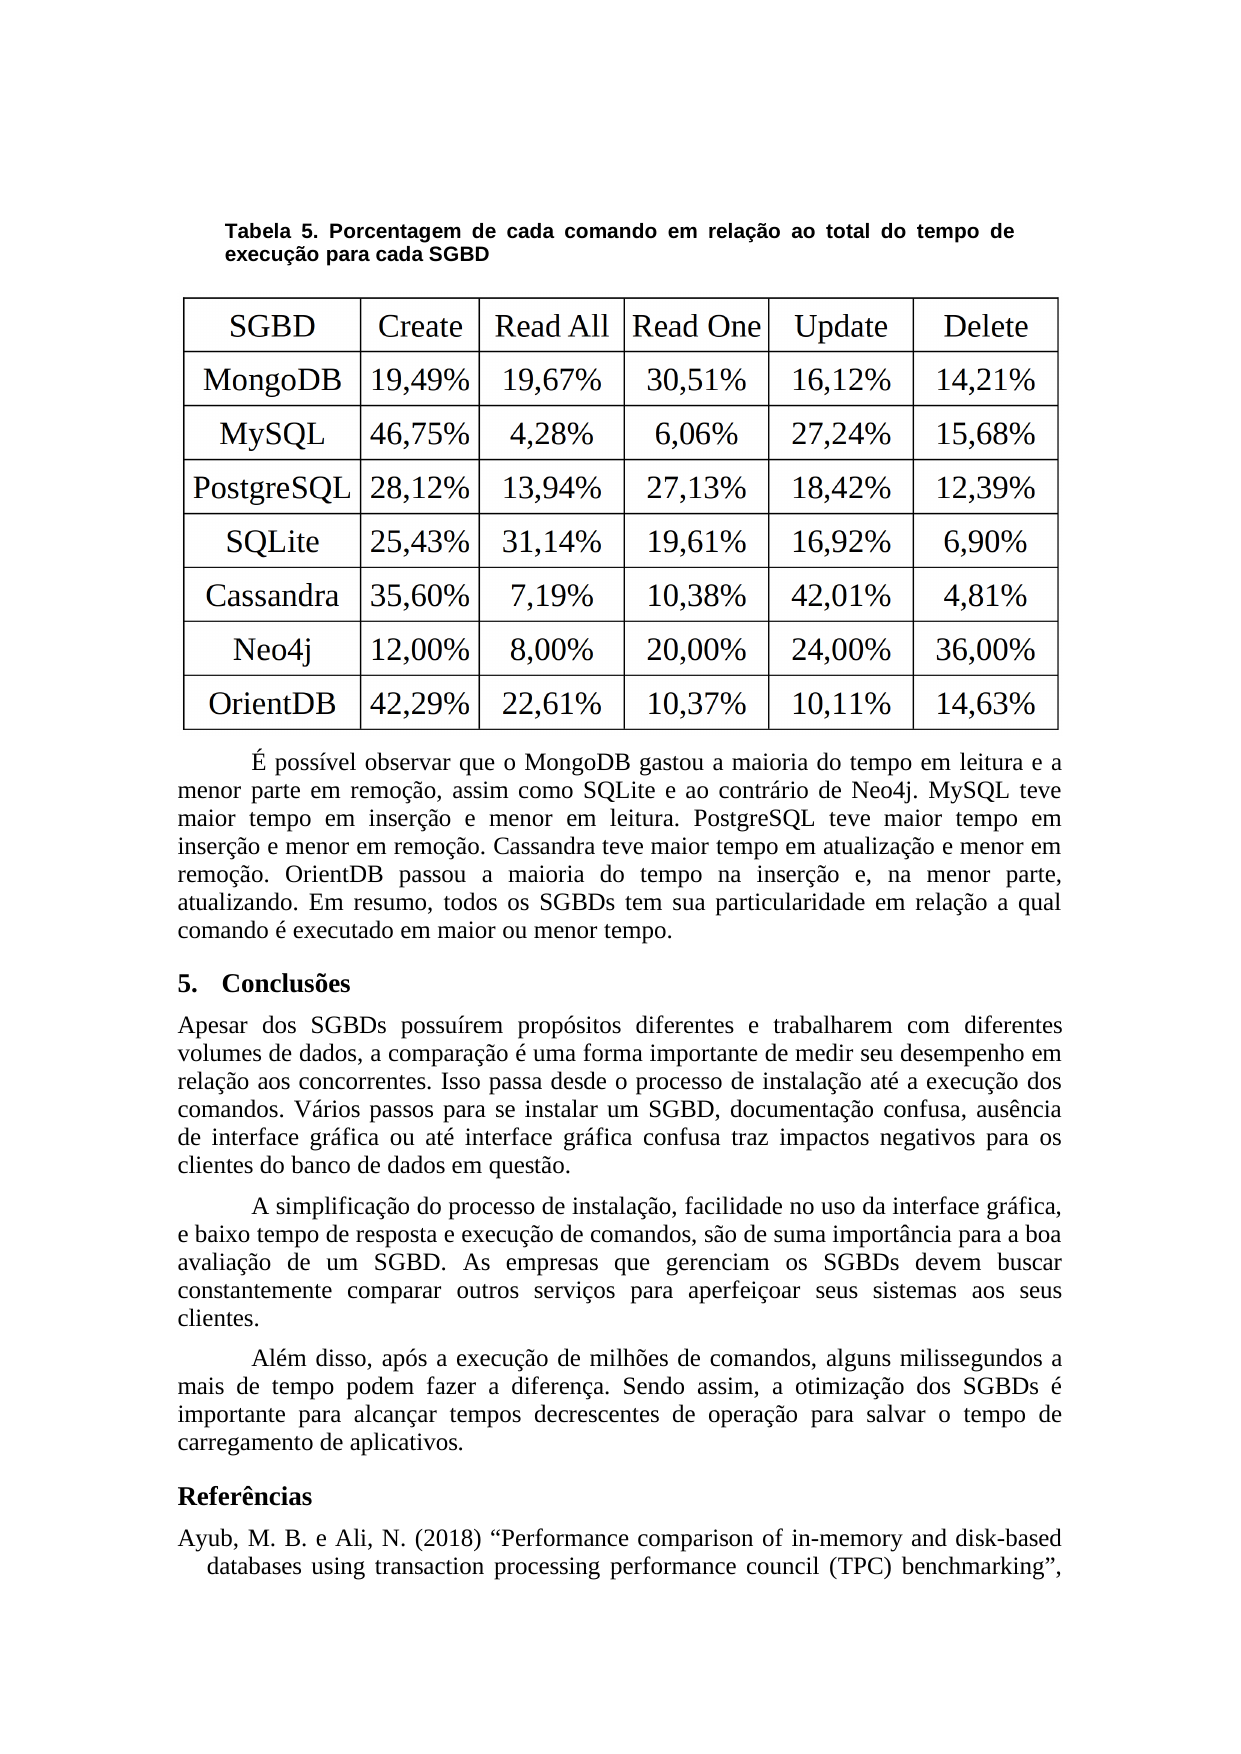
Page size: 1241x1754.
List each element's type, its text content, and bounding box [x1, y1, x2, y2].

text Tabela 5. Porcentagem de cada comando em relação ao total do tempo de execução para cada SGBD [224, 219, 1016, 266]
text Ayub, M. B. e Ali, N. (2018) “Performance comparison of in-memory and disk-based databases using transaction processing performance council (TPC) benchmarking”, [177, 1523, 1063, 1579]
picture [177, 291, 1063, 736]
text Apesar dos SGBDs possuírem propósitos diferentes e trabalharem com diferentes volumes de dados, a comparação é uma forma importante de medir seu desempenho em relação aos concorrentes. Isso passa desde o processo de instalação até a execução dos comandos. Vários passos para se instalar um SGBD, documentação confusa, ausência de interface gráfica ou até interface gráfica confusa traz impactos negativos para os clientes do banco de dados em questão. [177, 1011, 1063, 1179]
text A simplificação do processo de instalação, facilidade no uso da interface gráfica, e baixo tempo de resposta e execução de comandos, são de suma importância para a boa avaliação de um SGBD. As empresas que gerenciam os SGBDs devem buscar constantemente comparar outros serviços para aperfeiçoar seus sistemas aos seus clientes. [177, 1192, 1063, 1332]
text Além disso, após a execução de milhões de comandos, alguns milissegundos a mais de tempo podem fazer a diferença. Sendo assim, a otimização dos SGBDs é importante para alcançar tempos decrescentes de operação para salvar o tempo de carregamento de aplicativos. [177, 1344, 1063, 1456]
text É possível observar que o MongoDB gastou a maioria do tempo em leitura e a menor parte em remoção, assim como SQLite e ao contrário de Neo4j. MySQL teve maior tempo em inserção e menor em leitura. PostgreSQL teve maior tempo em inserção e menor em remoção. Cassandra teve maior tempo em atualização e menor em remoção. OrientDB passou a maioria do tempo na inserção e, na menor parte, atualizando. Em resumo, todos os SGBDs tem sua particularidade em relação a qual comando é executado em maior ou menor tempo. [177, 748, 1063, 944]
title Conclusões [177, 969, 1063, 999]
text Referências [177, 1481, 1063, 1511]
